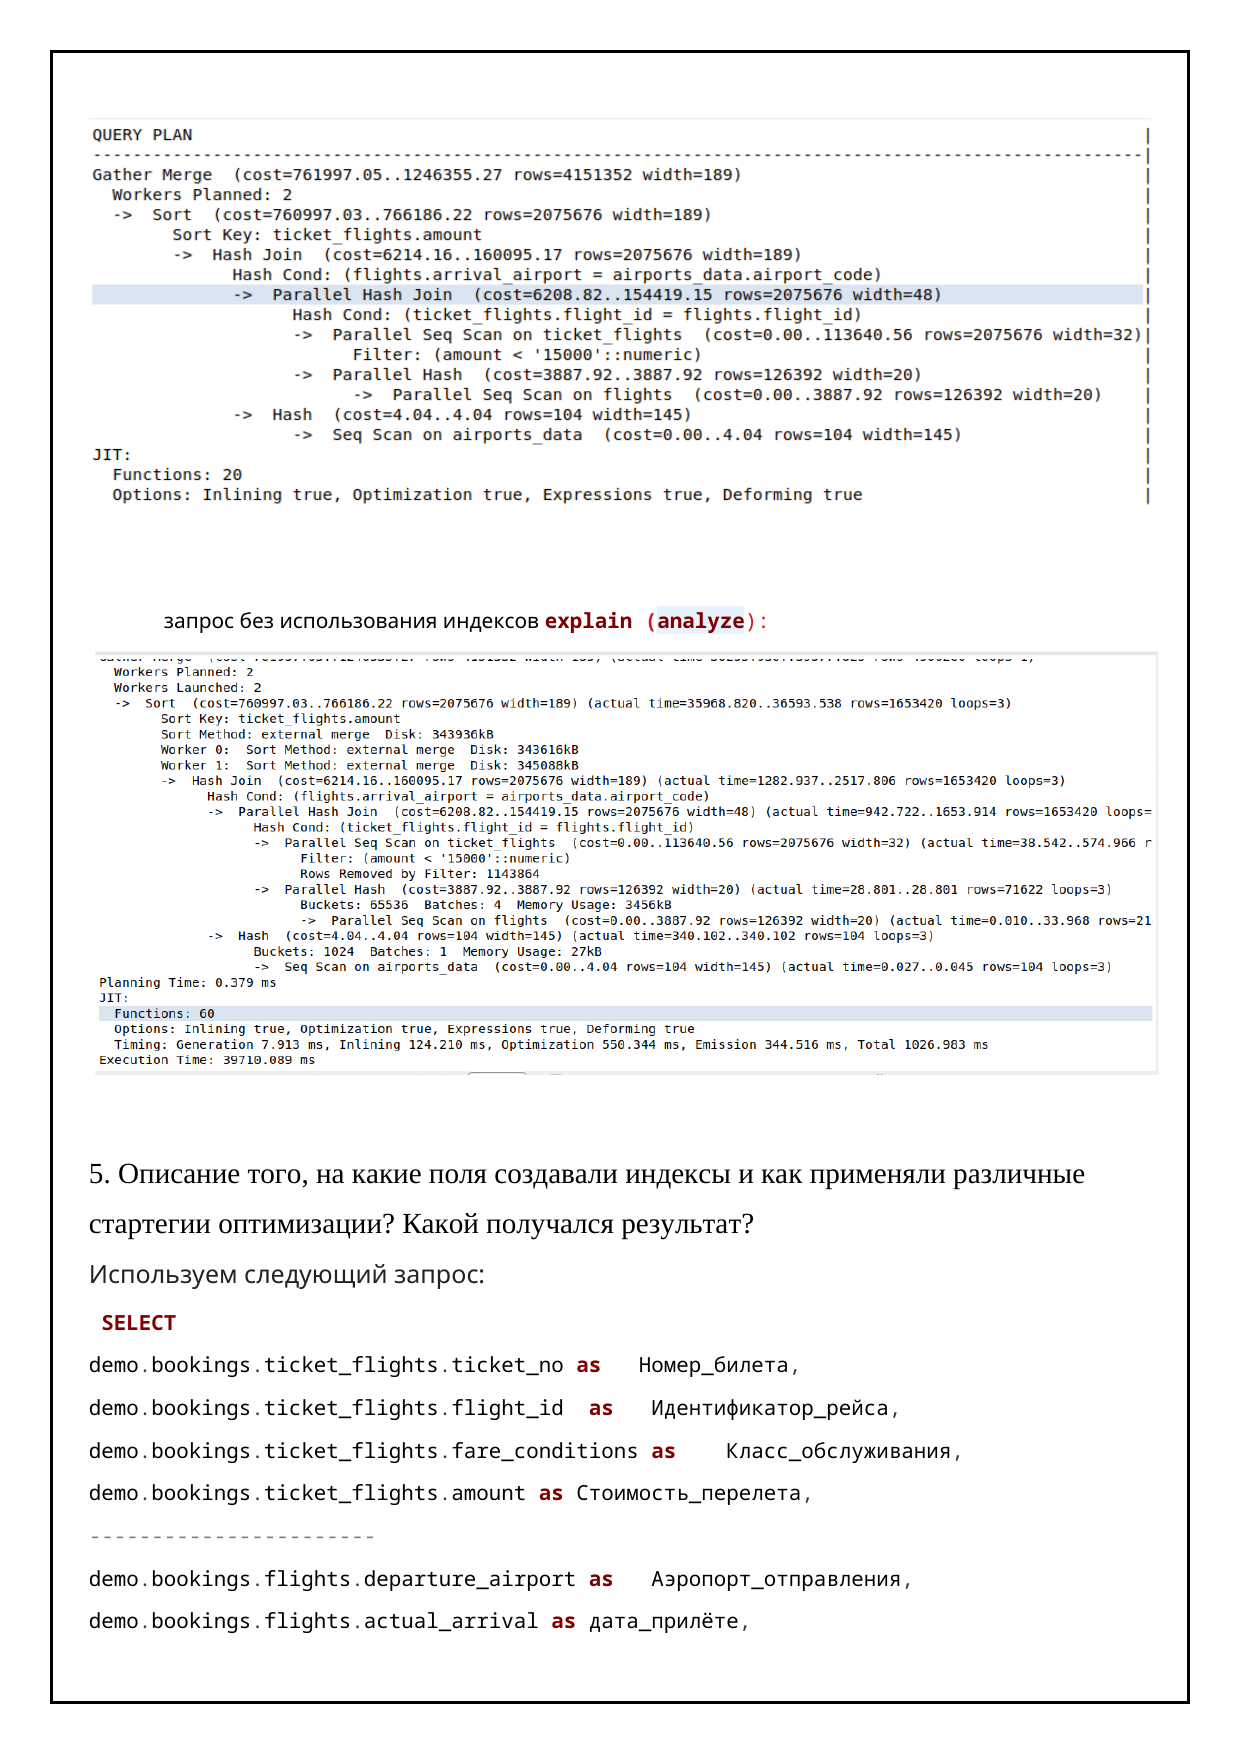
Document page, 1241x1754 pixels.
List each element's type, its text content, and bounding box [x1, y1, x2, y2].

text запрос без использования индексов explain (analyze): [89, 606, 1152, 634]
list 5. Описание того, на какие поля создавали индексы и как применяли различные стартегии оптимизации? Какой получался результат? [89, 1156, 1152, 1240]
text demo.bookings.flights.departure_airport as Аэропорт_отправления, [89, 1564, 1152, 1592]
picture [95, 651, 1159, 1075]
text demo.bookings.ticket_flights.amount as Стоимость_перелета, [89, 1478, 1152, 1507]
text demo.bookings.ticket_flights.flight_id as Идентификатор_рейса, [89, 1393, 1152, 1422]
text SELECT [89, 1308, 1152, 1336]
picture [88, 118, 1152, 539]
text demo.bookings.flights.actual_arrival as дата_прилёте, [89, 1606, 1152, 1635]
text demo.bookings.ticket_flights.ticket_no as Номер_билета, [89, 1351, 1152, 1379]
list Используем следующий запрос: [89, 1257, 1152, 1291]
text ----------------------- [89, 1521, 1152, 1549]
text demo.bookings.ticket_flights.fare_conditions as Класс_обслуживания, [89, 1436, 1152, 1464]
